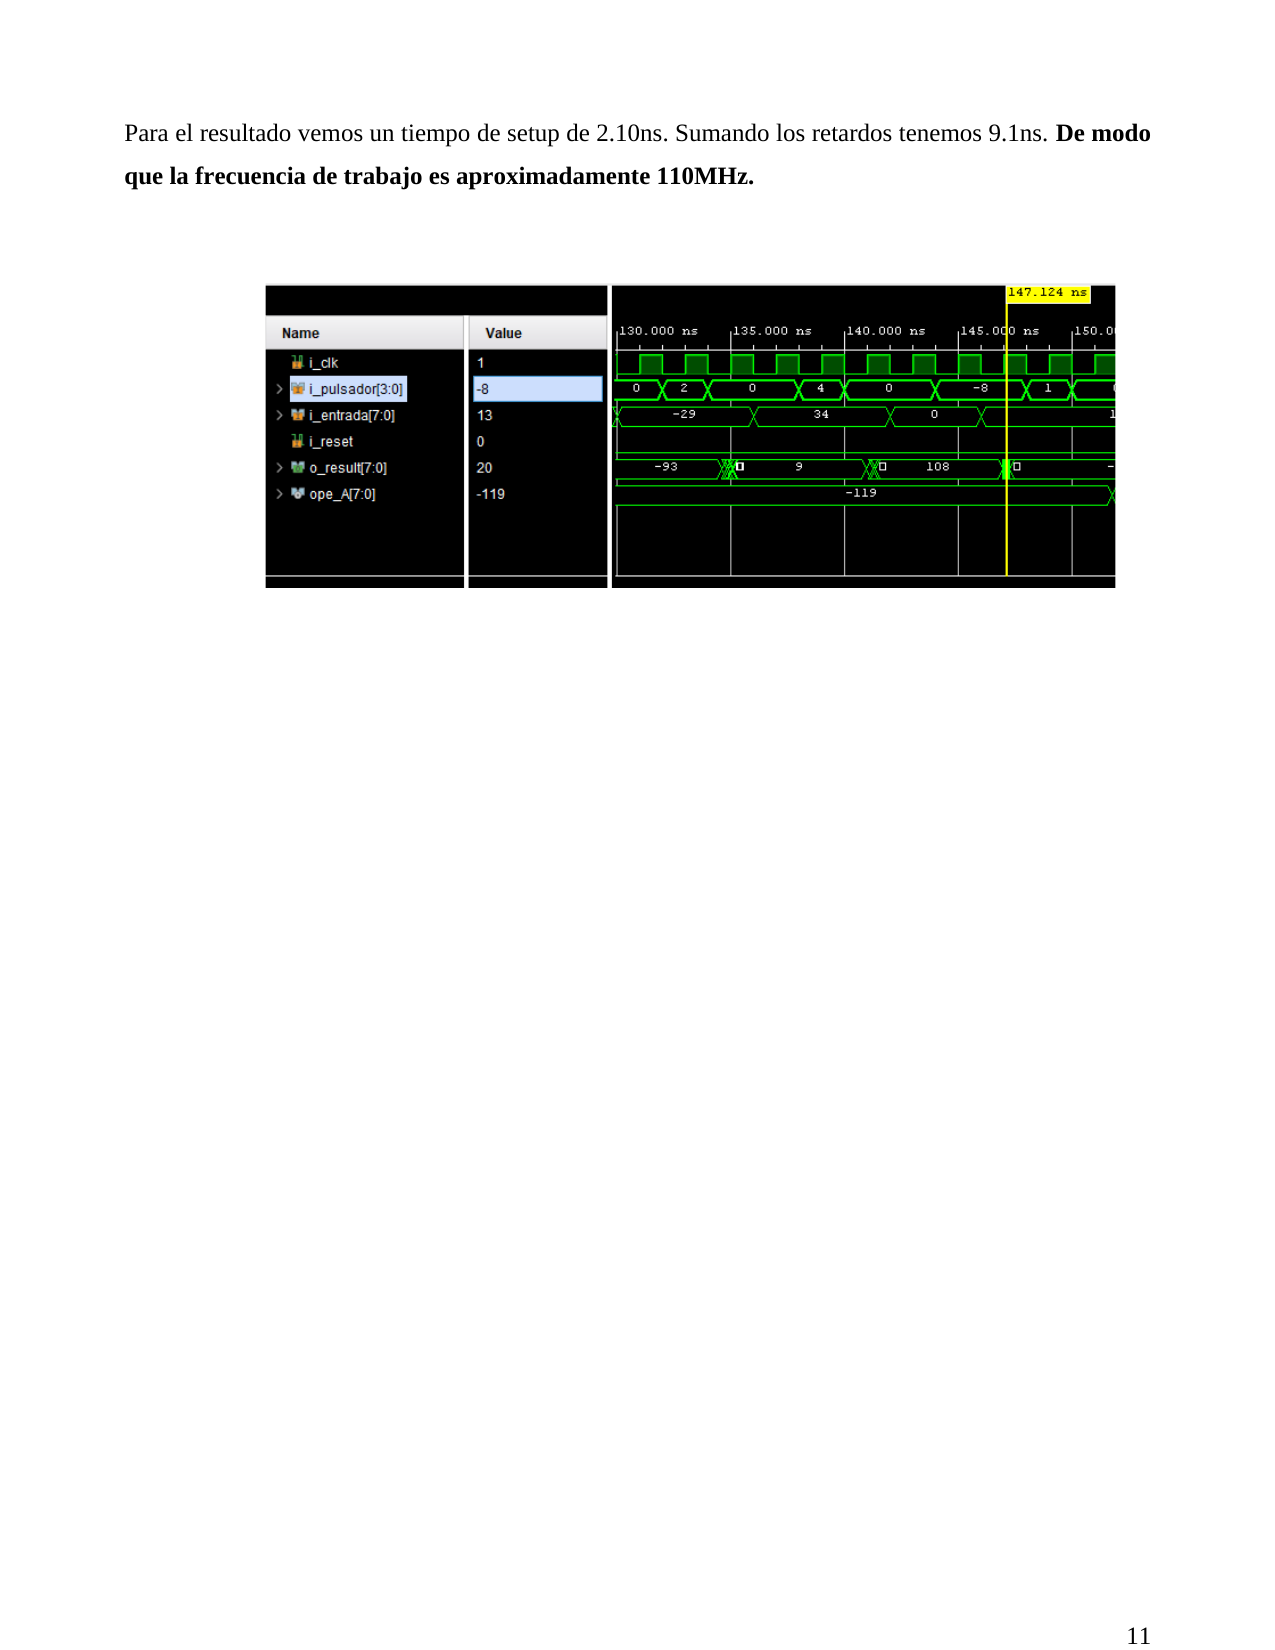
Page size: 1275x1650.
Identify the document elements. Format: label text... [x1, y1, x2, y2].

text Para el resultado vemos un tiempo de setup de 2.10ns. Sumando los retardos tenemos 9.1ns. De modo que la frecuencia de trabajo es aproximadamente 110MHz. [124, 118, 1151, 190]
picture [265, 280, 1116, 588]
